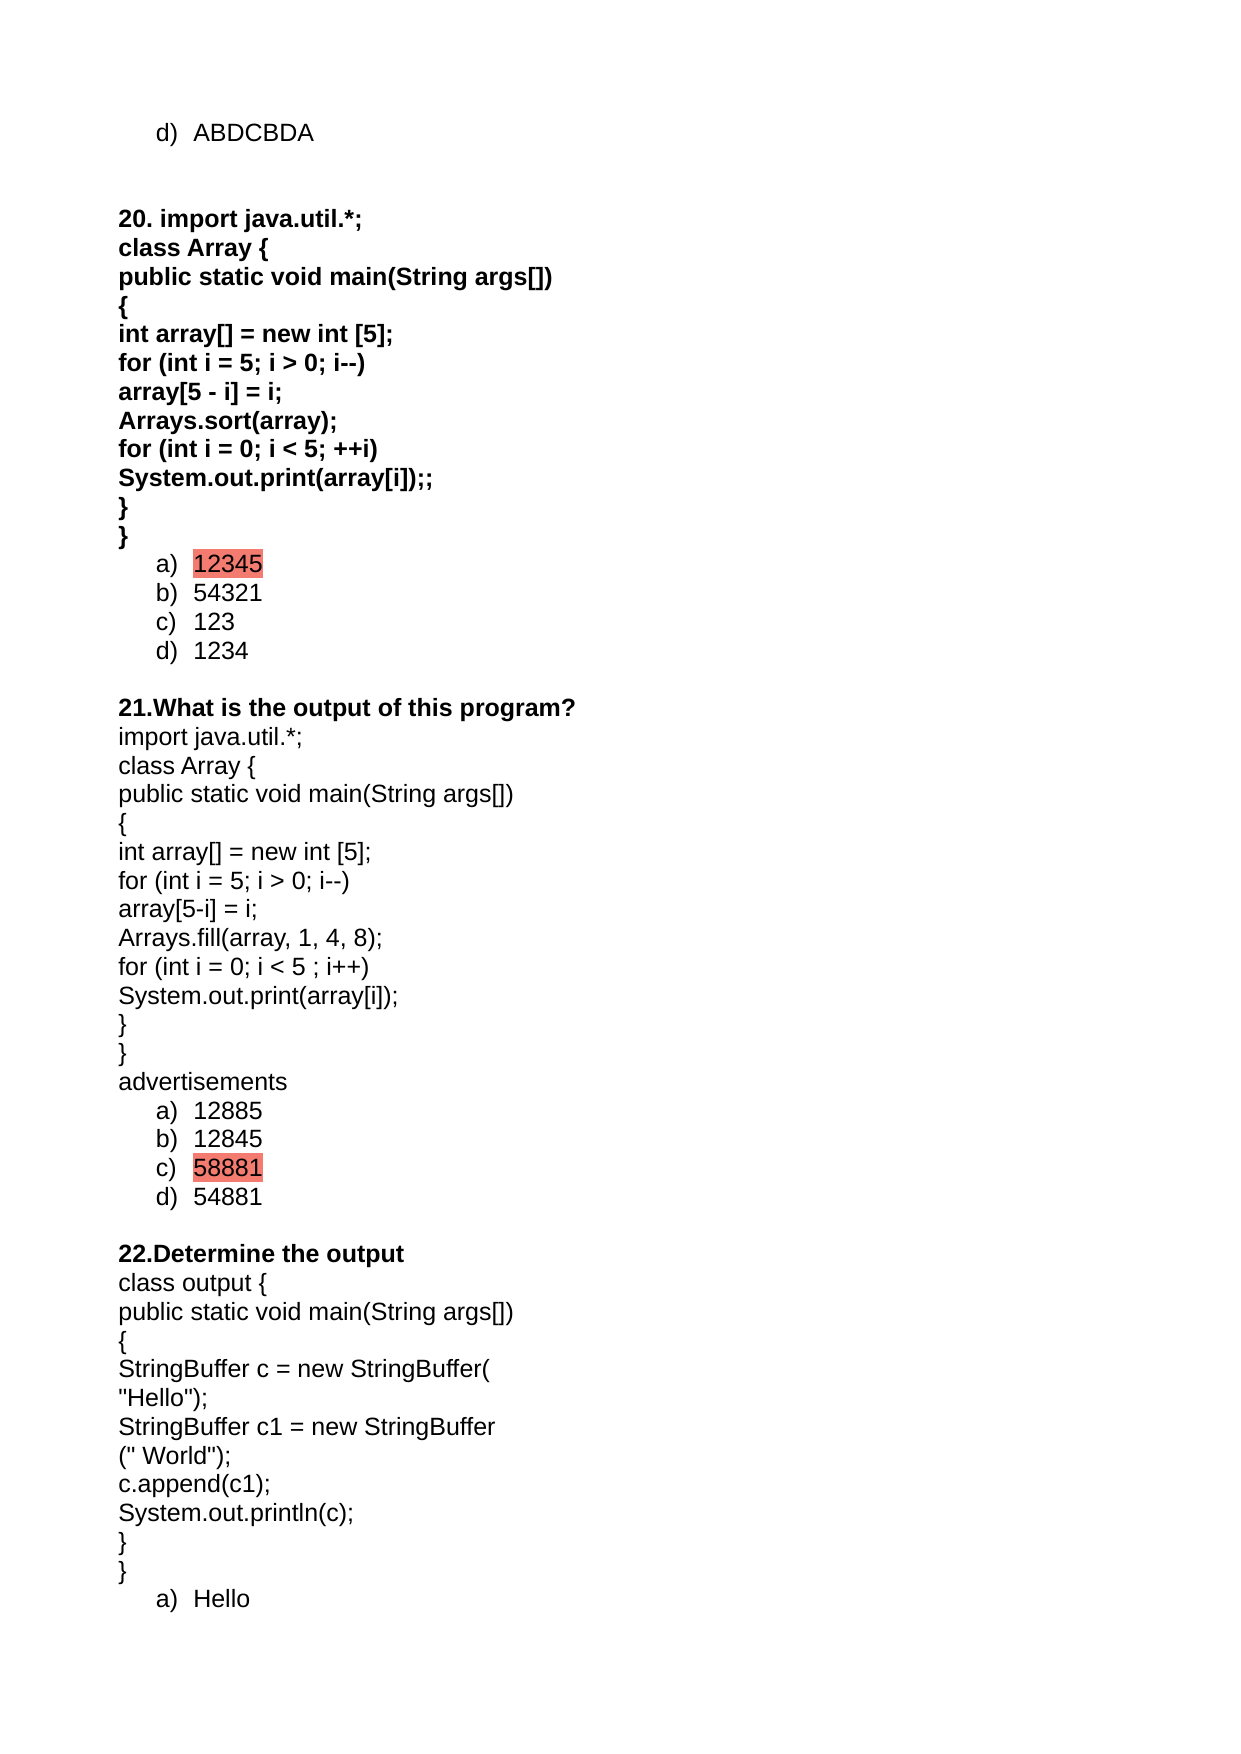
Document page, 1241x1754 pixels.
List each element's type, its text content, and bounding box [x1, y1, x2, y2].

text int array[] = new int [5]; [118, 319, 1122, 348]
text for (int i = 5; i > 0; i--) [118, 348, 1122, 377]
text System.out.print(array[i]); [118, 981, 1122, 1009]
text { [118, 291, 1122, 319]
text array[5-i] = i; [118, 894, 1122, 923]
text int array[] = new int [5]; [118, 837, 1122, 866]
text } [118, 1009, 1122, 1038]
text } [118, 1527, 1122, 1556]
text 21.What is the output of this program? [118, 693, 1122, 722]
text class Array { [118, 233, 1122, 262]
text "Hello"); [118, 1383, 1122, 1412]
text for (int i = 5; i > 0; i--) [118, 866, 1122, 894]
text advertisements [118, 1067, 1122, 1096]
text class output { [118, 1268, 1122, 1297]
list 12885 [156, 1096, 1122, 1124]
text Arrays.fill(array, 1, 4, 8); [118, 923, 1122, 952]
list 54321 [156, 578, 1122, 607]
list 58881 [156, 1153, 1122, 1182]
text (" World"); [118, 1441, 1122, 1469]
text class Array { [118, 751, 1122, 779]
text c.append(c1); [118, 1469, 1122, 1498]
text { [118, 808, 1122, 837]
list 12845 [156, 1124, 1122, 1153]
text public static void main(String args[]) [118, 1297, 1122, 1326]
text Arrays.sort(array); [118, 406, 1122, 434]
text System.out.print(array[i]);; [118, 463, 1122, 492]
text } [118, 521, 1122, 549]
text array[5 - i] = i; [118, 377, 1122, 406]
list ABDCBDA [156, 118, 1122, 147]
text 20. import java.util.*; [118, 204, 1122, 233]
text for (int i = 0; i < 5 ; i++) [118, 952, 1122, 981]
list 123 [156, 607, 1122, 636]
text for (int i = 0; i < 5; ++i) [118, 434, 1122, 463]
list 54881 [156, 1182, 1122, 1211]
text } [118, 1038, 1122, 1067]
text 22.Determine the output [118, 1239, 1122, 1268]
list 12345 [156, 549, 1122, 578]
text import java.util.*; [118, 722, 1122, 751]
text StringBuffer c1 = new StringBuffer [118, 1412, 1122, 1441]
text StringBuffer c = new StringBuffer( [118, 1354, 1122, 1383]
text } [118, 492, 1122, 521]
text } [118, 1556, 1122, 1584]
text { [118, 1326, 1122, 1354]
text System.out.println(c); [118, 1498, 1122, 1527]
list 1234 [156, 636, 1122, 664]
list Hello [156, 1584, 1122, 1613]
text public static void main(String args[]) [118, 779, 1122, 808]
text public static void main(String args[]) [118, 262, 1122, 291]
